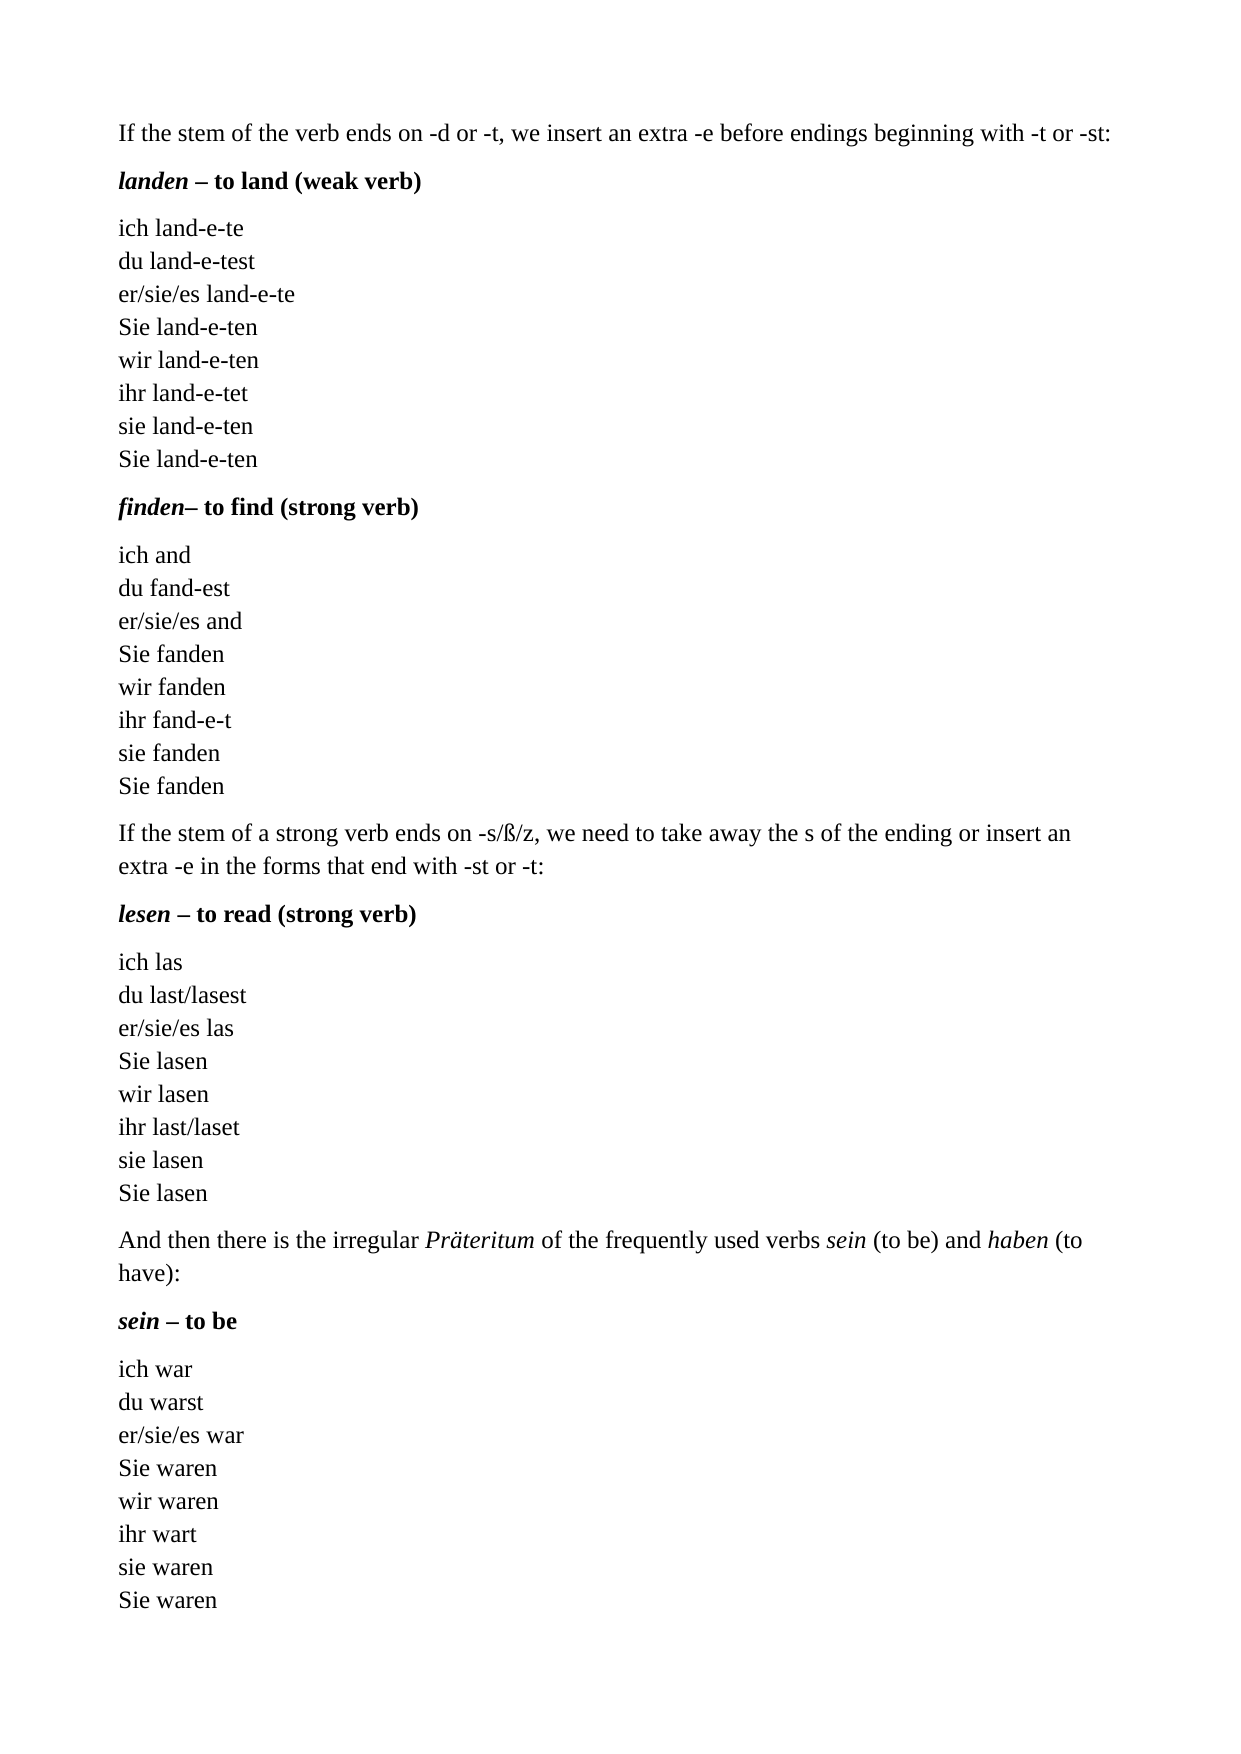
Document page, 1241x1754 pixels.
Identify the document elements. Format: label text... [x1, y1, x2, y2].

text sein – to be [118, 1306, 1122, 1335]
text And then there is the irregular Präteritum of the frequently used verbs sein (to be) and haben (to have): [118, 1225, 1122, 1287]
text ich land-e-te du land-e-test er/sie/es land-e-te Sie land-e-ten wir land-e-ten ihr land-e-tet sie land-e-ten Sie land-e-ten [118, 213, 1122, 473]
text ich las du last/lasest er/sie/es las Sie lasen wir lasen ihr last/laset sie lasen Sie lasen [118, 947, 1122, 1207]
text landen – to land (weak verb) [118, 166, 1122, 194]
text ich war du warst er/sie/es war Sie waren wir waren ihr wart sie waren Sie waren [118, 1354, 1122, 1613]
text finden– to find (strong verb) [118, 492, 1122, 521]
text lesen – to read (strong verb) [118, 899, 1122, 928]
text If the stem of a strong verb ends on -s/ß/z, we need to take away the s of the ending or insert an extra -e in the forms that end with -st or -t: [118, 818, 1122, 880]
text If the stem of the verb ends on -d or -t, we insert an extra -e before endings beginning with -t or -st: [118, 118, 1122, 147]
text ich and du fand-est er/sie/es and Sie fanden wir fanden ihr fand-e-t sie fanden Sie fanden [118, 540, 1122, 799]
